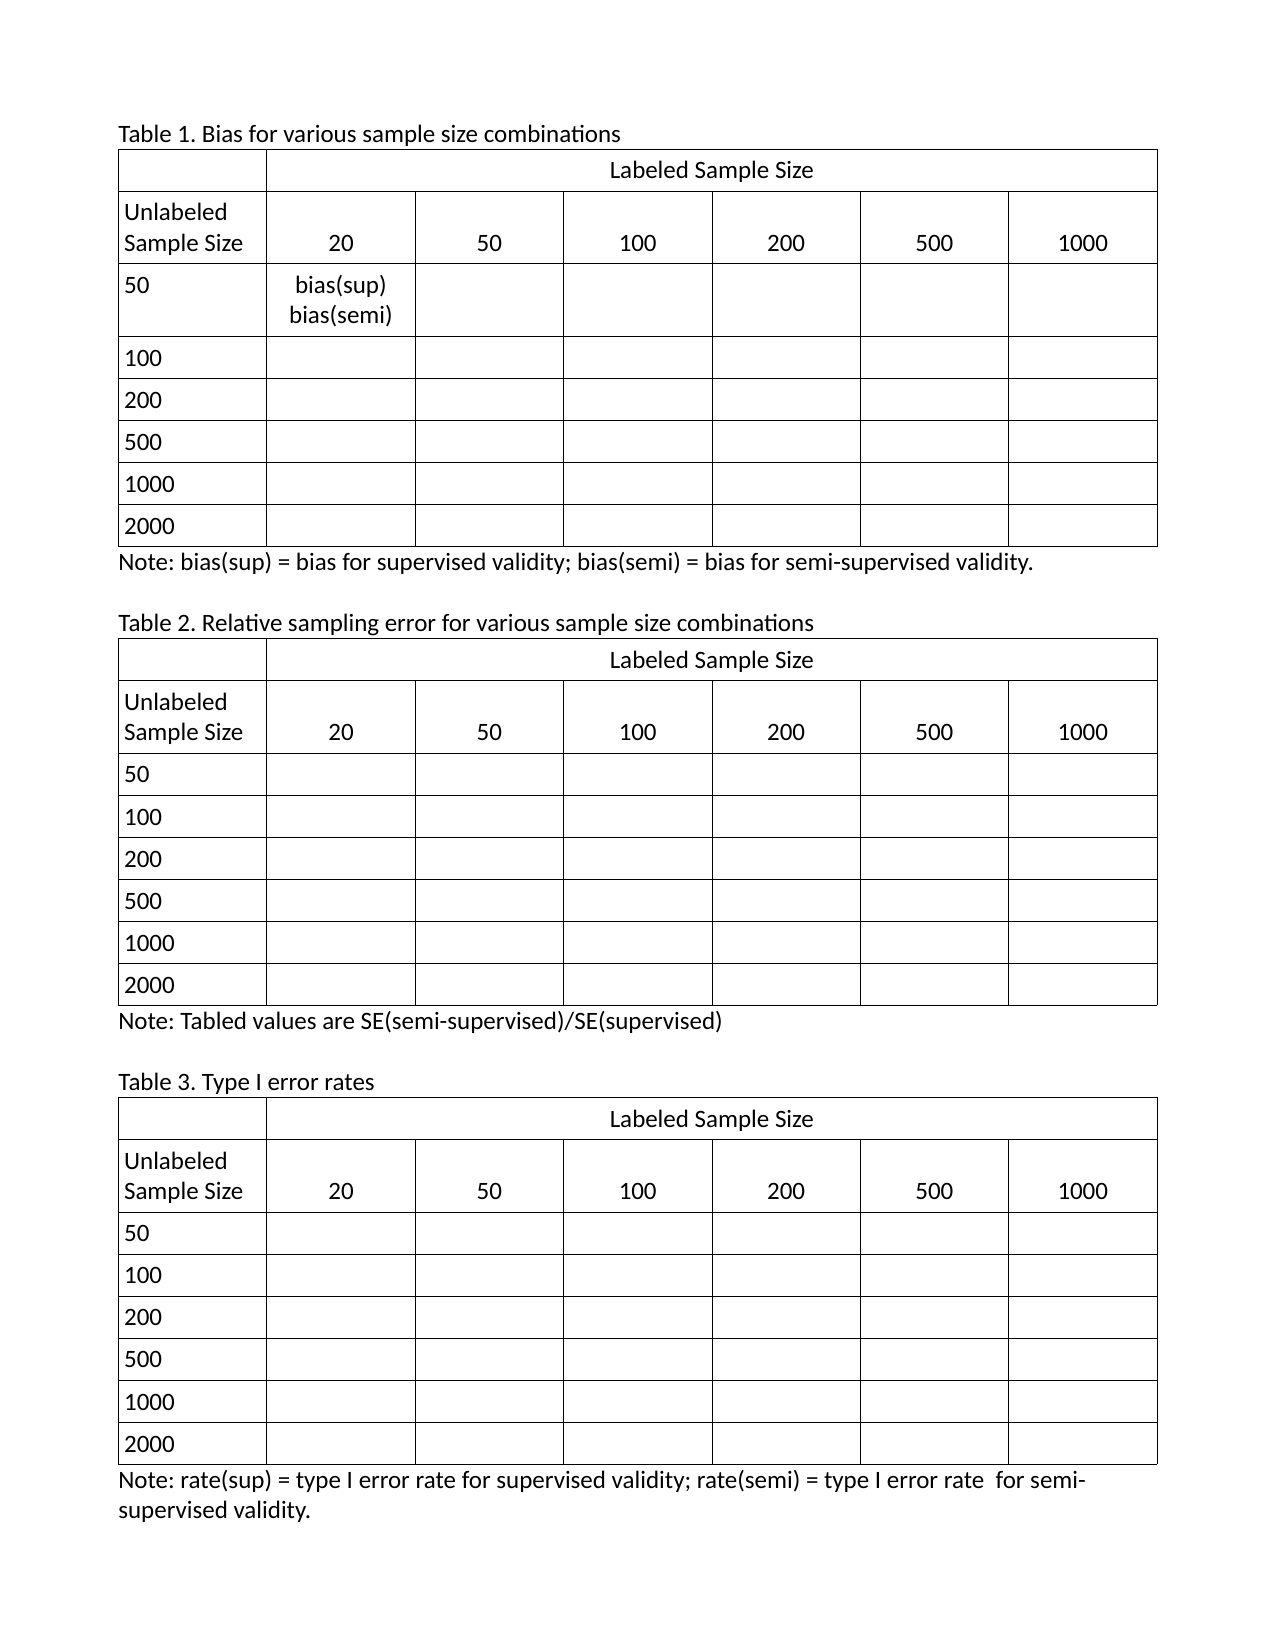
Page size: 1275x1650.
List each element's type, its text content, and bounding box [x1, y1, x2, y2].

table_cell 2000 [119, 1423, 266, 1464]
table_cell [564, 1423, 712, 1464]
table_cell [713, 463, 860, 504]
table_cell [1009, 1255, 1157, 1296]
table_cell [1009, 505, 1157, 546]
table_cell [861, 264, 1008, 336]
table_cell [713, 838, 860, 879]
table_cell [267, 1423, 415, 1464]
table_cell 200 [713, 192, 860, 263]
table_cell 50 [416, 1140, 563, 1212]
table_cell 50 [119, 1213, 266, 1254]
table_header [119, 1098, 266, 1139]
table_cell [267, 1297, 415, 1338]
table_cell [1009, 337, 1157, 378]
table_header Labeled Sample Size [267, 639, 1157, 680]
table_cell Unlabeled Sample Size [119, 1140, 266, 1212]
table_cell [861, 922, 1008, 963]
table_cell [267, 505, 415, 546]
table_cell [267, 1213, 415, 1254]
table_cell [1009, 922, 1157, 963]
table_cell 2000 [119, 964, 266, 1005]
text Note: Tabled values are SE(semi-supervised)/SE(supervised) [118, 1006, 1157, 1036]
table_cell [861, 1423, 1008, 1464]
table_cell 100 [564, 681, 712, 753]
table_cell [564, 1213, 712, 1254]
table_cell [861, 337, 1008, 378]
table_cell 200 [713, 1140, 860, 1212]
table_cell 20 [267, 1140, 415, 1212]
table_cell [416, 964, 563, 1005]
table_cell Unlabeled Sample Size [119, 681, 266, 753]
table_cell [861, 838, 1008, 879]
table_cell [861, 1255, 1008, 1296]
table_cell [564, 1297, 712, 1338]
table_cell 50 [119, 264, 266, 336]
table_cell [564, 1339, 712, 1380]
table_cell 100 [119, 337, 266, 378]
table_cell 500 [119, 421, 266, 462]
table_cell [267, 838, 415, 879]
table_cell [713, 1213, 860, 1254]
table_cell 20 [267, 681, 415, 753]
table_header [119, 639, 266, 680]
table_cell [713, 754, 860, 795]
table_cell [564, 337, 712, 378]
table_cell [1009, 421, 1157, 462]
table_cell [861, 505, 1008, 546]
table_cell [267, 1381, 415, 1422]
table_cell [564, 264, 712, 336]
table_cell [416, 337, 563, 378]
table_header [119, 150, 266, 191]
table_cell [416, 922, 563, 963]
table_cell 20 [267, 192, 415, 263]
table_cell [861, 880, 1008, 921]
table_cell 500 [119, 880, 266, 921]
table_cell 500 [861, 1140, 1008, 1212]
table_cell [416, 1381, 563, 1422]
table_cell bias(sup) bias(semi) [267, 264, 415, 336]
table_cell 100 [564, 1140, 712, 1212]
table_cell [1009, 796, 1157, 837]
table_cell [416, 880, 563, 921]
table_cell [861, 1213, 1008, 1254]
table_cell [416, 505, 563, 546]
table_cell [416, 463, 563, 504]
table_cell [416, 1423, 563, 1464]
table_cell [564, 964, 712, 1005]
table_cell 200 [119, 1297, 266, 1338]
table_cell 500 [119, 1339, 266, 1380]
table_cell 500 [861, 681, 1008, 753]
table_cell [1009, 1297, 1157, 1338]
table_cell [713, 1339, 860, 1380]
table_cell [267, 421, 415, 462]
table_cell [416, 796, 563, 837]
table_cell 1000 [1009, 1140, 1157, 1212]
table_cell [267, 463, 415, 504]
text Table 1. Bias for various sample size combinations [118, 118, 1157, 149]
table_cell 500 [861, 192, 1008, 263]
text Table 2. Relative sampling error for various sample size combinations [118, 607, 1157, 638]
table_cell [416, 264, 563, 336]
table_cell [713, 264, 860, 336]
table_cell [1009, 264, 1157, 336]
table_cell [713, 1255, 860, 1296]
table_cell [713, 1297, 860, 1338]
table_cell [861, 379, 1008, 420]
table_cell [564, 379, 712, 420]
table_cell [713, 964, 860, 1005]
text Note: rate(sup) = type I error rate for supervised validity; rate(semi) = type I error rate for semi-supervised validity. [118, 1465, 1157, 1525]
table_cell [267, 796, 415, 837]
table_cell [564, 796, 712, 837]
table_cell [416, 754, 563, 795]
table_cell [861, 964, 1008, 1005]
table_cell [1009, 964, 1157, 1005]
table_cell [713, 421, 860, 462]
table_cell [564, 880, 712, 921]
table_cell [1009, 880, 1157, 921]
table_cell 50 [416, 681, 563, 753]
table_cell [713, 505, 860, 546]
table_cell [861, 1381, 1008, 1422]
table_cell 2000 [119, 505, 266, 546]
table_cell [267, 337, 415, 378]
table_cell 50 [119, 754, 266, 795]
table_cell [861, 1339, 1008, 1380]
table_cell [1009, 463, 1157, 504]
table_cell [713, 337, 860, 378]
table_cell [1009, 1213, 1157, 1254]
table_cell 1000 [119, 463, 266, 504]
table_cell [267, 922, 415, 963]
table_cell [564, 463, 712, 504]
table_cell [416, 379, 563, 420]
table_cell [564, 754, 712, 795]
table_cell [564, 1255, 712, 1296]
table_cell [267, 754, 415, 795]
table_cell [713, 379, 860, 420]
table_cell [416, 1297, 563, 1338]
table_cell [416, 1255, 563, 1296]
text Note: bias(sup) = bias for supervised validity; bias(semi) = bias for semi-supervised validity. [118, 547, 1157, 577]
table_cell [713, 880, 860, 921]
table_cell 100 [564, 192, 712, 263]
table_cell 100 [119, 796, 266, 837]
table_cell [564, 505, 712, 546]
table_cell [564, 922, 712, 963]
table_cell [267, 964, 415, 1005]
table_cell [267, 379, 415, 420]
table_cell 1000 [119, 922, 266, 963]
table_cell [713, 1423, 860, 1464]
table_cell [1009, 1423, 1157, 1464]
table_cell [416, 838, 563, 879]
table_cell 200 [119, 838, 266, 879]
text Table 3. Type I error rates [118, 1066, 1157, 1097]
table_cell 100 [119, 1255, 266, 1296]
table_cell [267, 1255, 415, 1296]
table_cell 200 [119, 379, 266, 420]
table_cell [1009, 1339, 1157, 1380]
table_header Labeled Sample Size [267, 150, 1157, 191]
table_cell [1009, 379, 1157, 420]
table_cell [564, 1381, 712, 1422]
table_cell [564, 838, 712, 879]
table_cell 1000 [119, 1381, 266, 1422]
table_cell [861, 463, 1008, 504]
table_cell Unlabeled Sample Size [119, 192, 266, 263]
table_cell [861, 421, 1008, 462]
table_cell [1009, 838, 1157, 879]
table_cell [861, 1297, 1008, 1338]
table_cell [564, 421, 712, 462]
table_cell [1009, 754, 1157, 795]
table_cell 1000 [1009, 192, 1157, 263]
table_cell [416, 421, 563, 462]
table_cell [713, 922, 860, 963]
table_cell [416, 1213, 563, 1254]
table_cell [861, 796, 1008, 837]
table_cell 1000 [1009, 681, 1157, 753]
table_cell 200 [713, 681, 860, 753]
table_cell [267, 1339, 415, 1380]
table_cell [713, 1381, 860, 1422]
table_header Labeled Sample Size [267, 1098, 1157, 1139]
table_cell [861, 754, 1008, 795]
table_cell [713, 796, 860, 837]
table_cell [1009, 1381, 1157, 1422]
table_cell [416, 1339, 563, 1380]
table_cell 50 [416, 192, 563, 263]
table_cell [267, 880, 415, 921]
